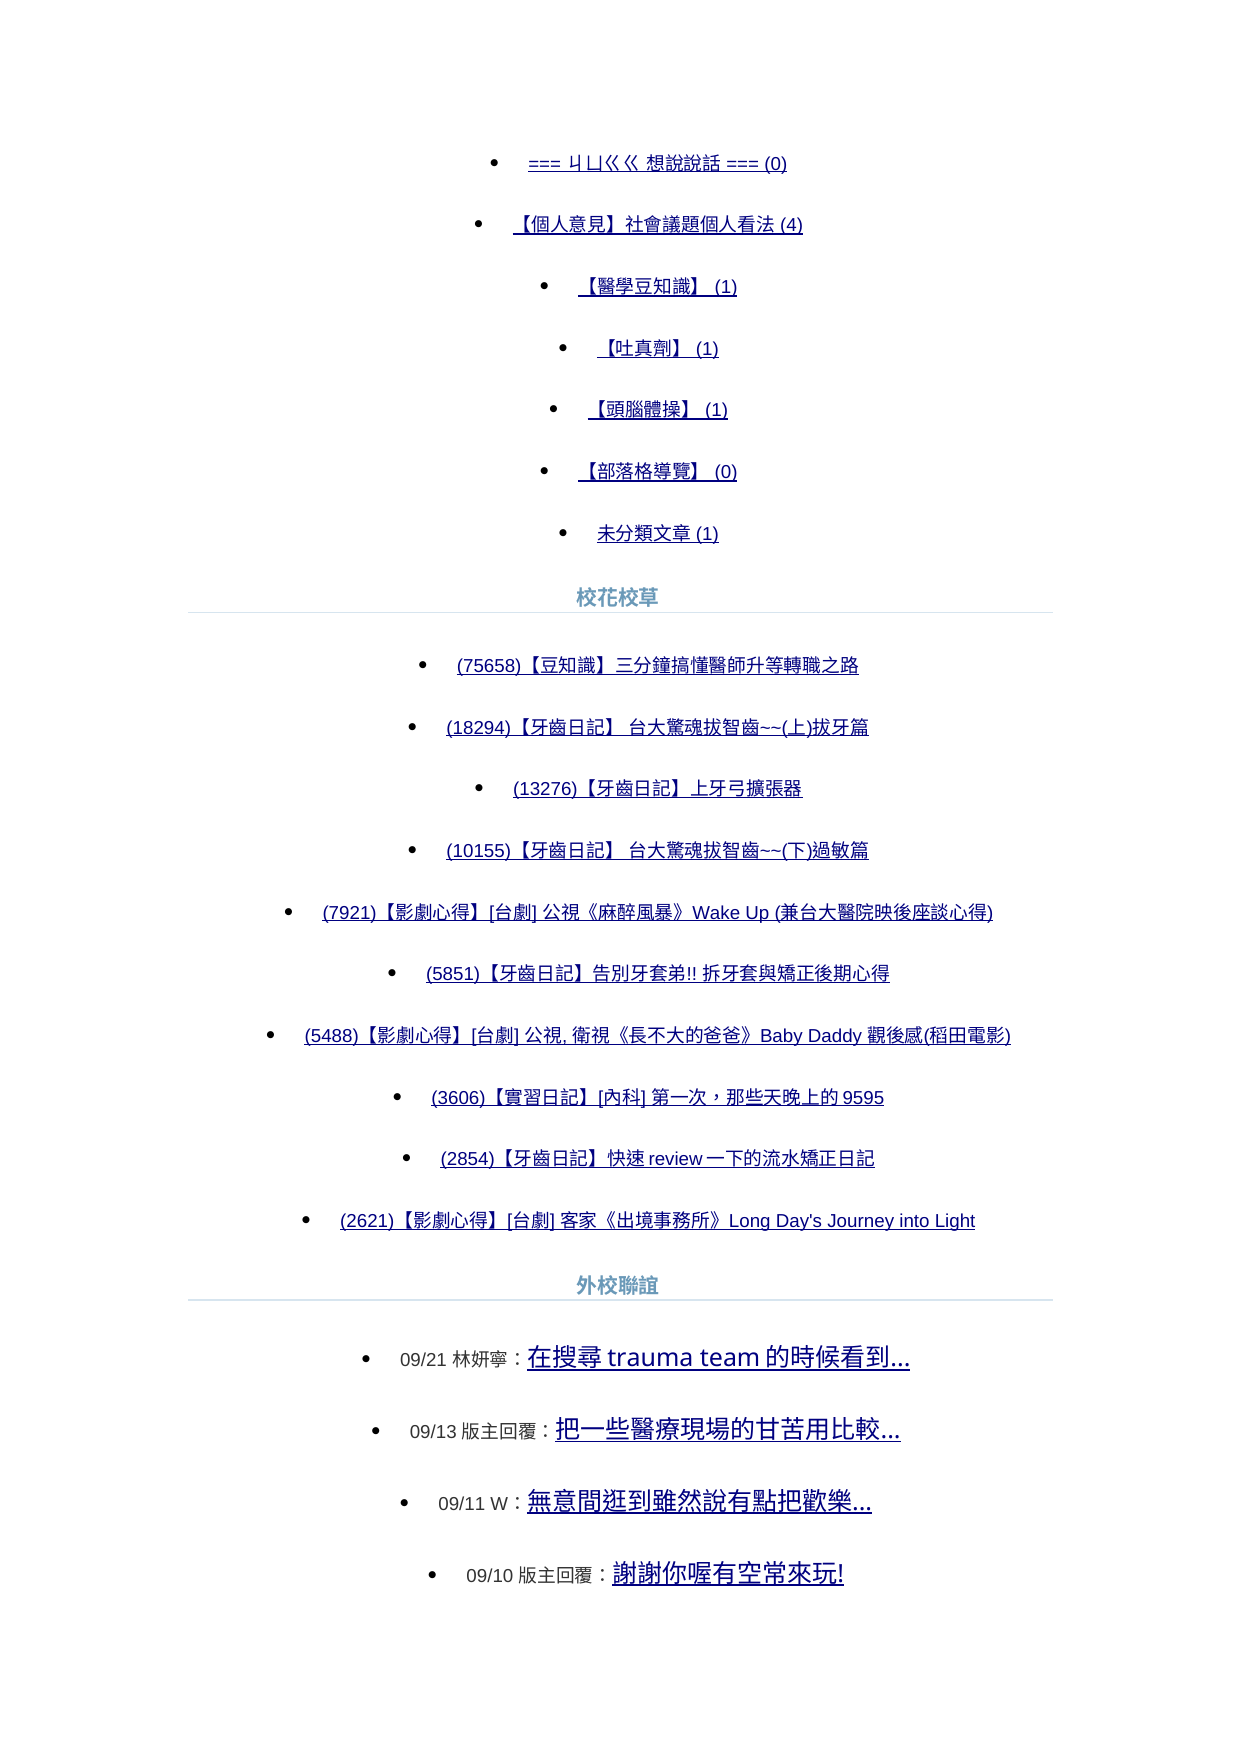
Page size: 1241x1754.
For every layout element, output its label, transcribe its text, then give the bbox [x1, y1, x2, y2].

list (10155)【牙齒日記】 台大驚魂拔智齒~~(下)過敏篇 [225, 837, 1053, 863]
subtitle 校花校草 [187, 582, 1053, 613]
list 未分類文章 (1) [225, 520, 1053, 546]
list (18294)【牙齒日記】 台大驚魂拔智齒~~(上)拔牙篇 [225, 714, 1053, 739]
list (13276)【牙齒日記】上牙弓擴張器 [225, 776, 1053, 801]
list (2854)【牙齒日記】快速review一下的流水矯正日記 [225, 1146, 1053, 1171]
list 【部落格導覽】 (0) [225, 458, 1053, 484]
list === ㄐㄩㄍㄍ 想說說話 === (0) [225, 150, 1053, 176]
list (5488)【影劇心得】[台劇] 公視, 衛視《長不大的爸爸》Baby Daddy 觀後感(稻田電影) [225, 1022, 1053, 1048]
list 09/10 版主回覆：謝謝你喔有空常來玩! [225, 1555, 1053, 1589]
list (5851)【牙齒日記】告別牙套弟!! 拆牙套與矯正後期心得 [225, 961, 1053, 986]
subtitle 外校聯誼 [187, 1269, 1053, 1301]
list (3606)【實習日記】[內科] 第一次，那些天晚上的9595 [225, 1084, 1053, 1109]
list 【醫學豆知識】 (1) [225, 273, 1053, 299]
list (75658)【豆知識】三分鐘搞懂醫師升等轉職之路 [225, 652, 1053, 678]
list 【個人意見】社會議題個人看法 (4) [225, 212, 1053, 237]
list (2621)【影劇心得】[台劇] 客家《出境事務所》Long Day's Journey into Light [225, 1207, 1053, 1233]
list 09/21 林妍寧：在搜尋trauma team的時候看到... [225, 1340, 1053, 1374]
list (7921)【影劇心得】[台劇] 公視《麻醉風暴》Wake Up (兼台大醫院映後座談心得) [225, 899, 1053, 924]
list 【頭腦體操】 (1) [225, 397, 1053, 422]
list 09/11 W：無意間逛到雖然說有點把歡樂... [225, 1483, 1053, 1518]
list 【吐真劑】 (1) [225, 335, 1053, 361]
list 09/13 版主回覆：把一些醫療現場的甘苦用比較... [225, 1412, 1053, 1446]
